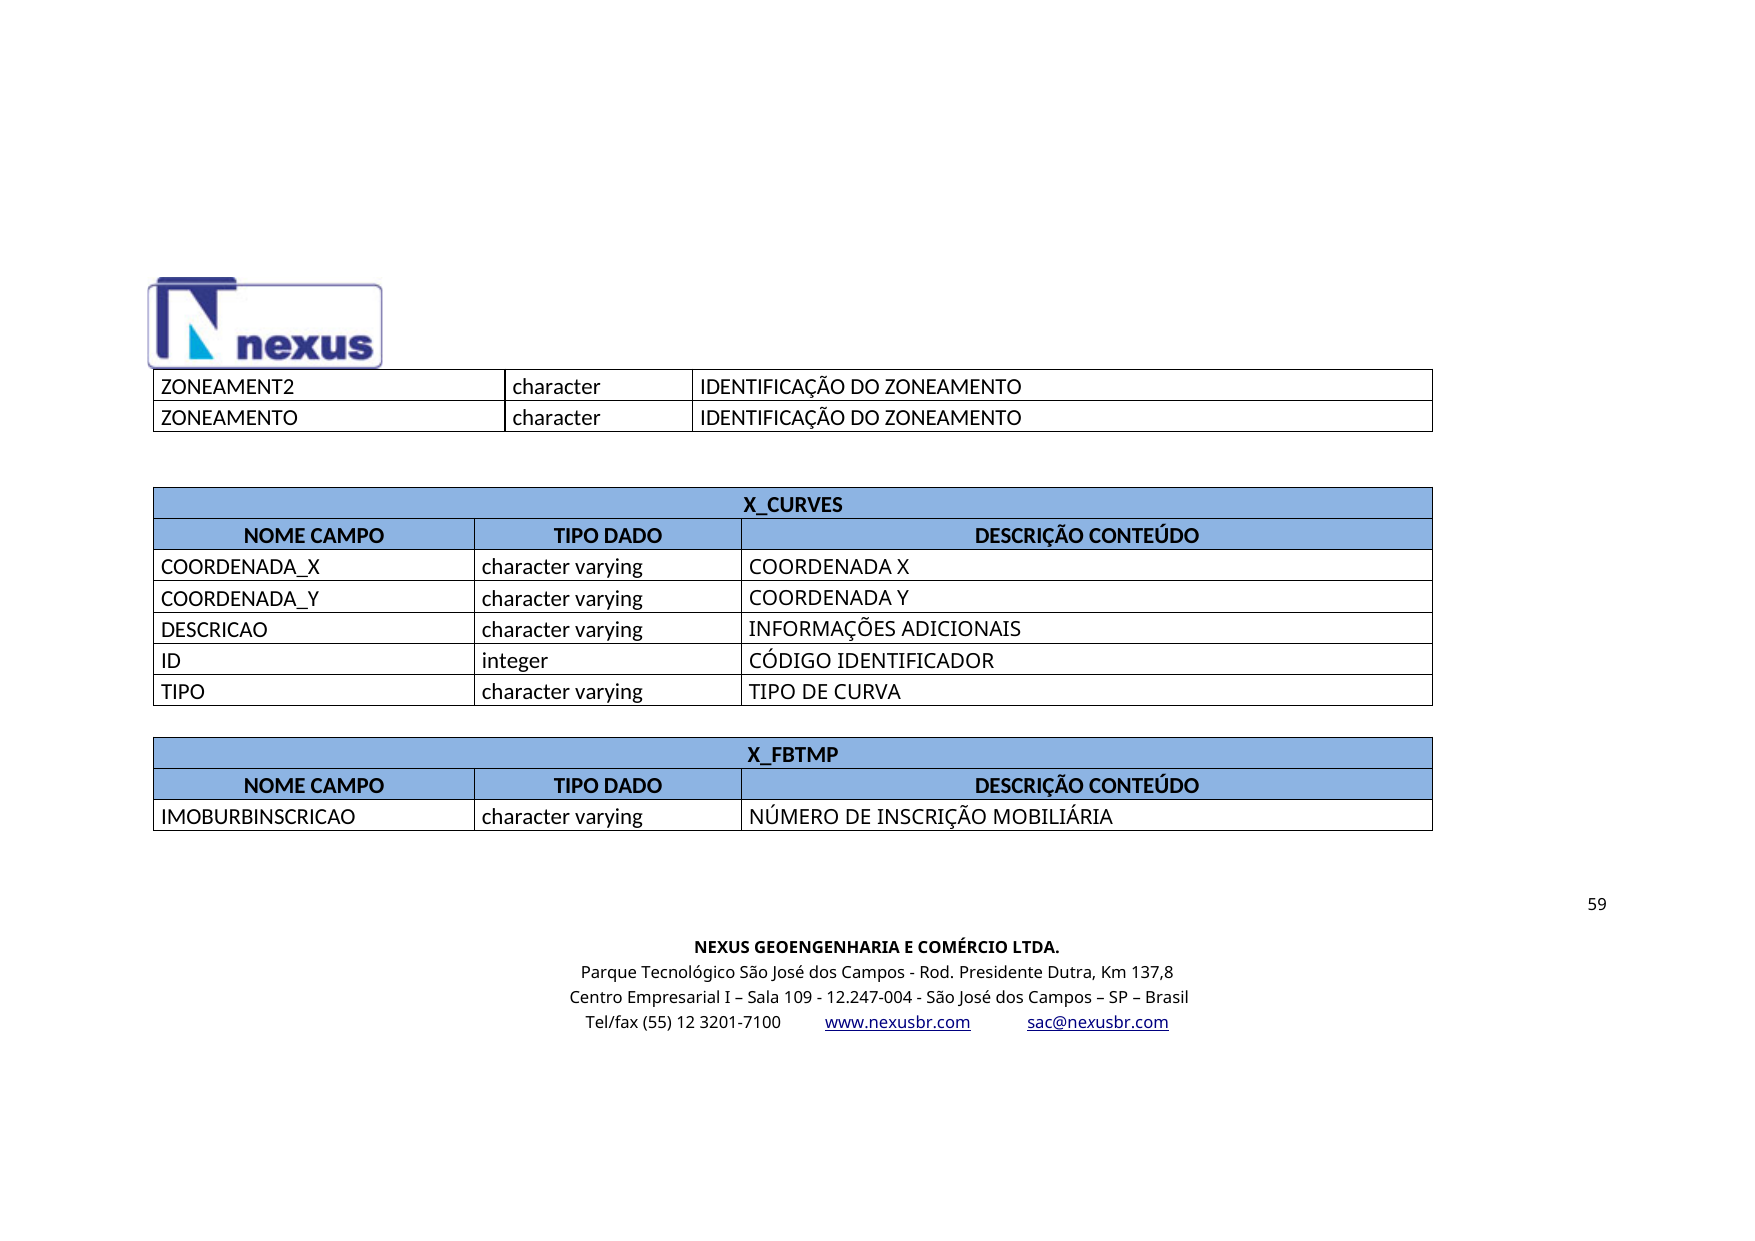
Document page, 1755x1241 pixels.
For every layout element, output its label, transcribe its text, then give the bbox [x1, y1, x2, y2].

table_cell character varying [475, 613, 741, 643]
table_cell TIPO DADO [475, 769, 741, 799]
table_cell [741, 831, 1433, 862]
table_cell NÚMERO DE INSCRIÇÃO MOBILIÁRIA [742, 800, 1432, 830]
table_cell DESCRIÇÃO CONTEÚDO [742, 769, 1432, 799]
table_cell INFORMAÇÕES ADICIONAIS [742, 613, 1432, 643]
table_cell DESCRIÇÃO CONTEÚDO [742, 519, 1432, 549]
table_cell character varying [475, 800, 741, 830]
table_cell IMOBURBINSCRICAO [154, 800, 474, 830]
table_cell character varying [475, 675, 741, 705]
table_cell [741, 706, 1433, 737]
table_cell DESCRICAO [154, 613, 474, 643]
table_cell TIPO [154, 675, 474, 705]
table_cell TIPO DE CURVA [742, 675, 1432, 705]
table_cell [154, 831, 474, 862]
table_cell CÓDIGO IDENTIFICADOR [742, 644, 1432, 674]
table_cell TIPO DADO [475, 519, 741, 549]
table_cell character [506, 370, 692, 400]
table_cell character [506, 401, 692, 431]
table_cell NOME CAMPO [154, 519, 474, 549]
table_cell X_FBTMP [154, 738, 1432, 768]
table_cell character varying [475, 581, 741, 612]
table_cell IDENTIFICAÇÃO DO ZONEAMENTO [693, 370, 1432, 400]
table_cell [474, 831, 741, 862]
table_cell ID [154, 644, 474, 674]
table_cell ZONEAMENTO [154, 401, 504, 431]
table_cell COORDENADA Y [742, 581, 1432, 612]
table_cell IDENTIFICAÇÃO DO ZONEAMENTO [693, 401, 1432, 431]
table_cell integer [475, 644, 741, 674]
table_cell [474, 706, 741, 737]
table_cell COORDENADA_Y [154, 581, 474, 612]
table_header X_CURVES [154, 488, 1432, 518]
table_cell NOME CAMPO [154, 769, 474, 799]
table_cell [154, 706, 474, 737]
table_cell ZONEAMENT2 [154, 370, 504, 400]
table_cell COORDENADA X [742, 550, 1432, 580]
table_cell COORDENADA_X [154, 550, 474, 580]
table_cell character varying [475, 550, 741, 580]
